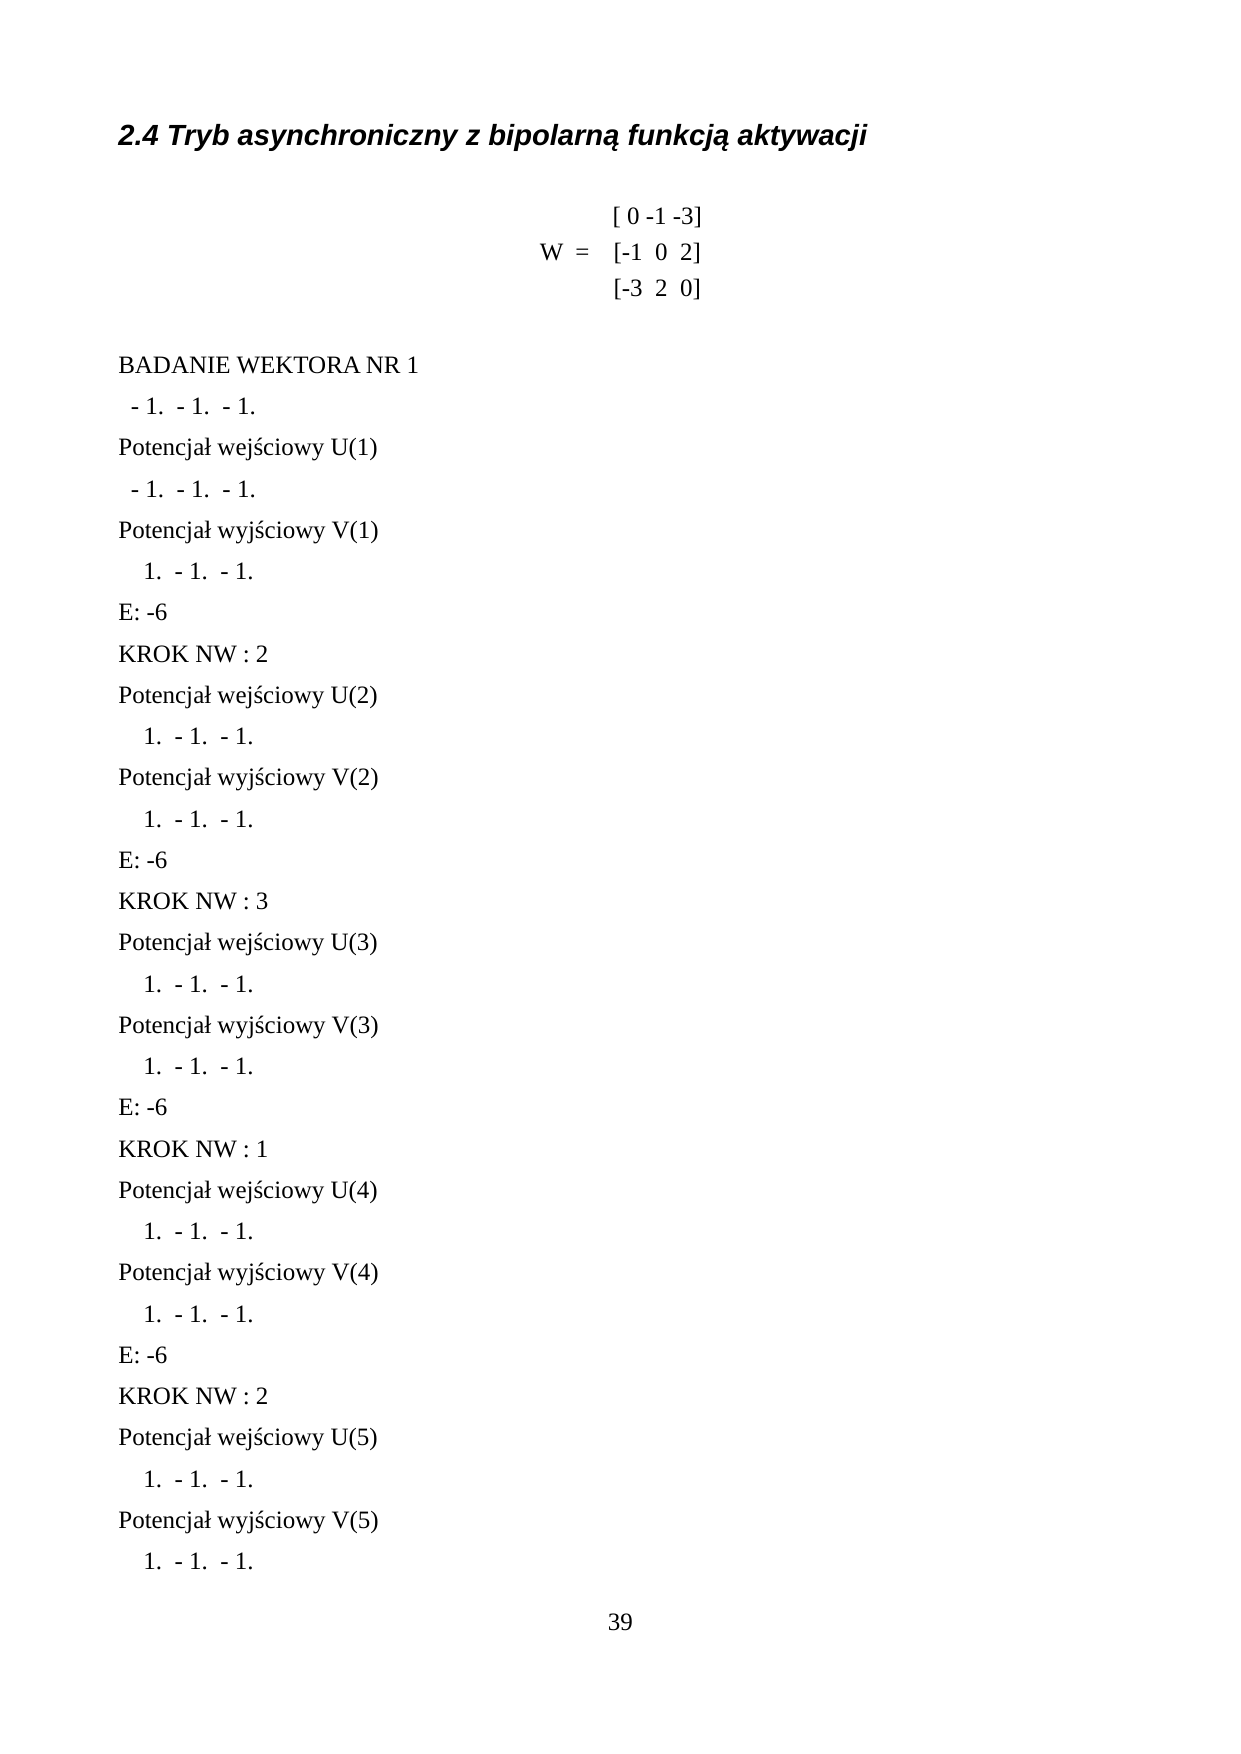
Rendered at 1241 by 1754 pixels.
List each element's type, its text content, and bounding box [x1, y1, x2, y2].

text Potencjał wyjściowy V(1) [118, 515, 1122, 544]
text [-3 2 0] [118, 278, 1122, 301]
text 1. - 1. - 1. [118, 1546, 1122, 1575]
text 1. - 1. - 1. [118, 1299, 1122, 1327]
text E: -6 [118, 1340, 1122, 1369]
text E: -6 [118, 1092, 1122, 1121]
text 1. - 1. - 1. [118, 1216, 1122, 1245]
text Potencjał wejściowy U(4) [118, 1175, 1122, 1204]
text 1. - 1. - 1. [118, 556, 1122, 585]
text 1. - 1. - 1. [118, 969, 1122, 997]
text Potencjał wyjściowy V(5) [118, 1505, 1122, 1534]
text Potencjał wyjściowy V(2) [118, 762, 1122, 791]
text 1. - 1. - 1. [118, 804, 1122, 832]
text 1. - 1. - 1. [118, 721, 1122, 750]
text Potencjał wejściowy U(2) [118, 680, 1122, 709]
text KROK NW : 2 [118, 1381, 1122, 1410]
text E: -6 [118, 597, 1122, 626]
text W = [-1 0 2] [118, 242, 1122, 265]
text Potencjał wejściowy U(3) [118, 927, 1122, 956]
text Potencjał wejściowy U(1) [118, 432, 1122, 461]
text 1. - 1. - 1. [118, 1464, 1122, 1492]
text KROK NW : 2 [118, 639, 1122, 667]
text [ 0 -1 -3] [118, 205, 1122, 229]
text BADANIE WEKTORA NR 1 [118, 350, 1122, 379]
text Potencjał wyjściowy V(4) [118, 1257, 1122, 1286]
text - 1. - 1. - 1. [118, 474, 1122, 502]
text Potencjał wejściowy U(5) [118, 1422, 1122, 1451]
text 1. - 1. - 1. [118, 1051, 1122, 1080]
text KROK NW : 3 [118, 886, 1122, 915]
text Potencjał wyjściowy V(3) [118, 1010, 1122, 1039]
text - 1. - 1. - 1. [118, 391, 1122, 420]
text KROK NW : 1 [118, 1134, 1122, 1162]
text E: -6 [118, 845, 1122, 874]
subtitle 2.4 Tryb asynchroniczny z bipolarną funkcją aktywacji [118, 118, 1122, 152]
